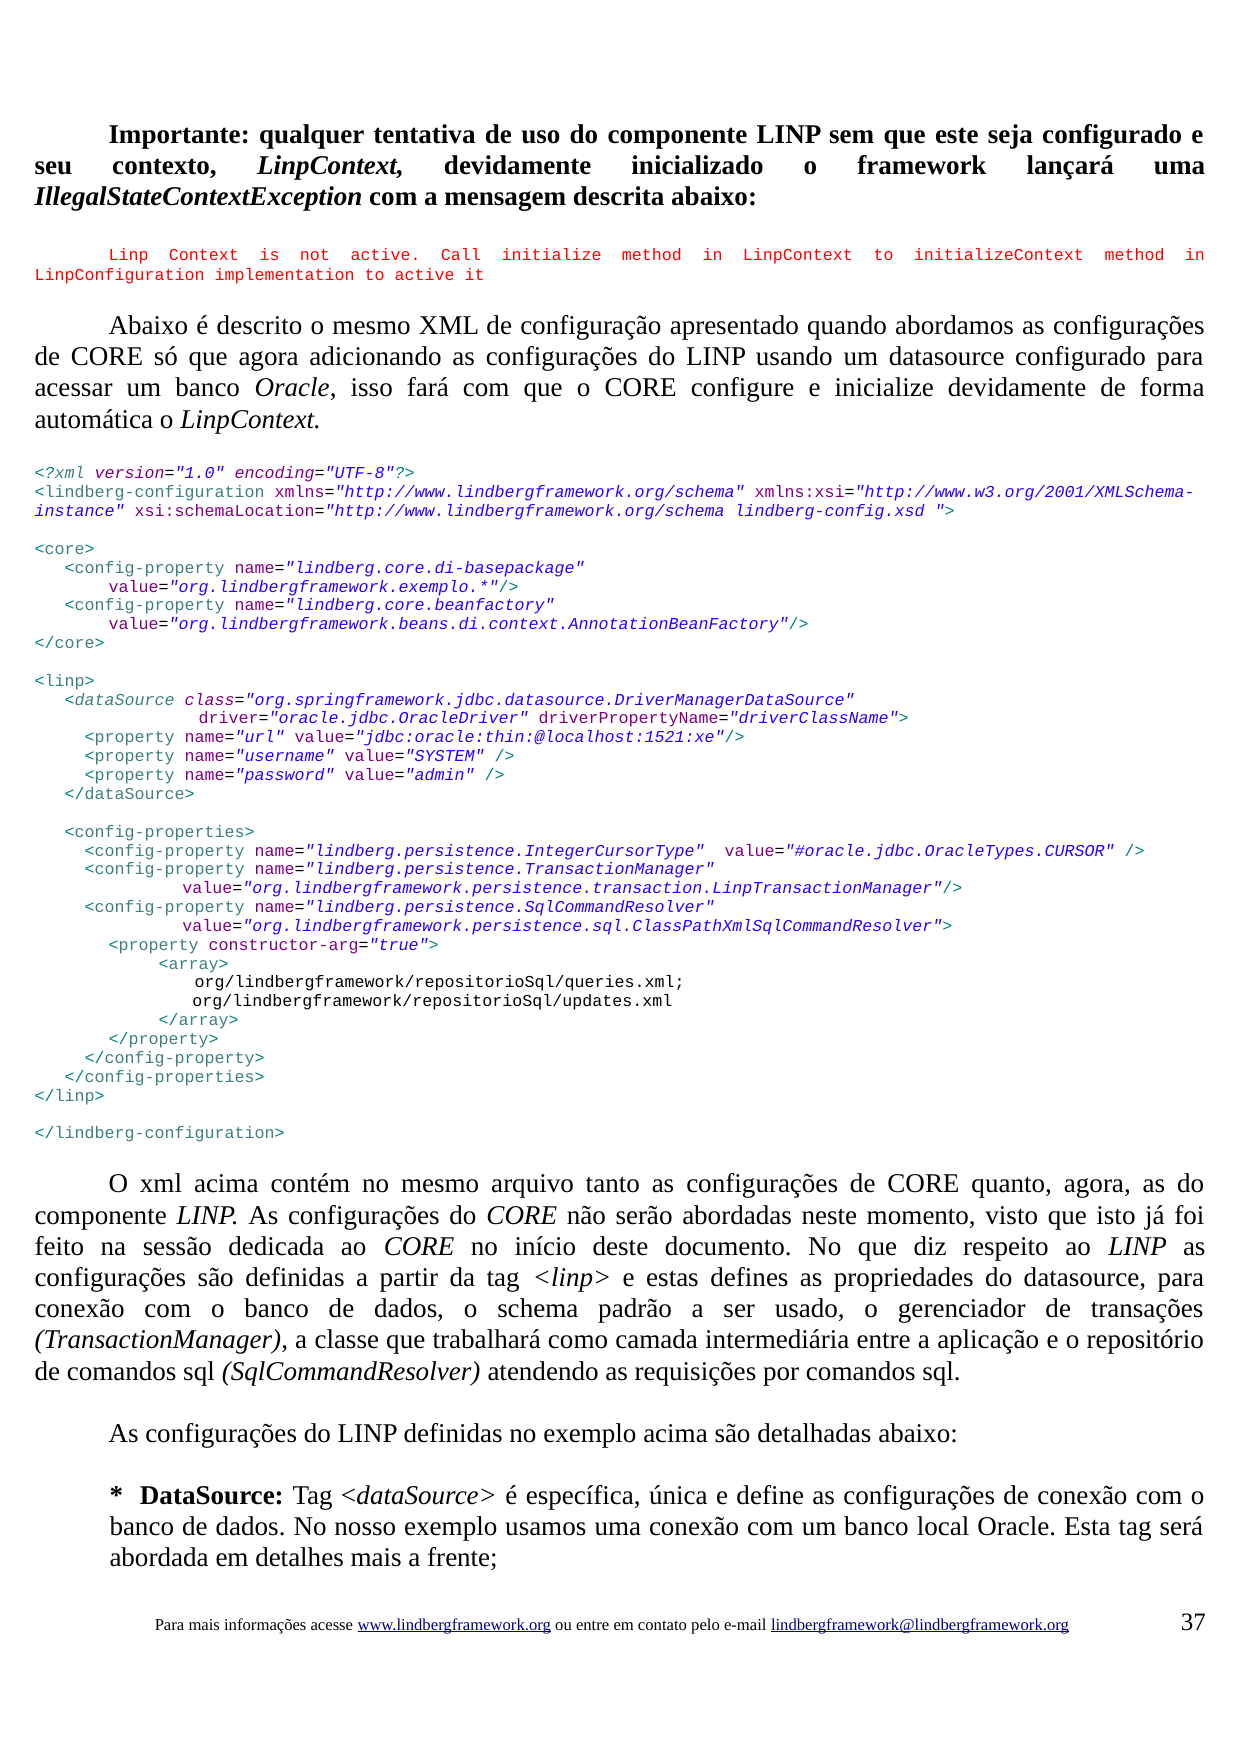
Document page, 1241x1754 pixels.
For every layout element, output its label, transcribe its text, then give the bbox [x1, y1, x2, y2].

text <config-property name="lindberg.core.di-basepackage" value="org.lindbergframework.exemplo.*"/> [34, 559, 1206, 597]
text </dataSource> [34, 786, 1206, 804]
text <config-property name="lindberg.core.beanfactory" value="org.lindbergframework.beans.di.context.AnnotationBeanFactory"/> [34, 597, 1206, 635]
text <property name="password" value="admin" /> [34, 767, 1206, 786]
text <property name="url" value="jdbc:oracle:thin:@localhost:1521:xe"/> [34, 729, 1206, 748]
text </linp> [34, 1087, 1206, 1106]
text <property constructor-arg="true"> [34, 936, 1206, 955]
text <dataSource class="org.springframework.jdbc.datasource.DriverManagerDataSource" [34, 691, 1206, 710]
text Importante: qualquer tentativa de uso do componente LINP sem que este seja configurado e seu contexto, LinpContext, devidamente inicializado o framework lançará uma IllegalStateContextException com a mensagem descrita abaixo: [34, 118, 1206, 212]
text <lindberg-configuration xmlns="http://www.lindbergframework.org/schema" xmlns:xsi="http://www.w3.org/2001/XMLSchema-instance" xsi:schemaLocation="http://www.lindbergframework.org/schema lindberg-config.xsd "> [34, 484, 1206, 522]
text <config-properties> [34, 823, 1206, 842]
text Linp Context is not active. Call initialize method in LinpContext to initializeContext method in LinpConfiguration implementation to active it [34, 235, 1206, 285]
text driver="oracle.jdbc.OracleDriver" driverPropertyName="driverClassName"> [34, 710, 1206, 729]
text Abaixo é descrito o mesmo XML de configuração apresentado quando abordamos as configurações de CORE só que agora adicionando as configurações do LINP usando um datasource configurado para acessar um banco Oracle, isso fará com que o CORE configure e inicialize devidamente de forma automática o LinpContext. [34, 309, 1206, 434]
text <?xml version="1.0" encoding="UTF-8"?> [34, 465, 1206, 484]
text <linp> [34, 672, 1206, 691]
list * DataSource: Tag <dataSource> é específica, única e define as configurações de conexão com o banco de dados. No nosso exemplo usamos uma conexão com um banco local Oracle. Esta tag será abordada em detalhes mais a frente; [109, 1479, 1206, 1573]
text <config-property name="lindberg.persistence.SqlCommandResolver" value="org.lindbergframework.persistence.sql.ClassPathXmlSqlCommandResolver"> [34, 899, 1206, 936]
text <config-property name="lindberg.persistence.TransactionManager" value="org.lindbergframework.persistence.transaction.LinpTransactionManager"/> [34, 861, 1206, 899]
text As configurações do LINP definidas no exemplo acima são detalhadas abaixo: [34, 1417, 1206, 1448]
text O xml acima contém no mesmo arquivo tanto as configurações de CORE quanto, agora, as do componente LINP. As configurações do CORE não serão abordadas neste momento, visto que isto já foi feito na sessão dedicada ao CORE no início deste documento. No que diz respeito ao LINP as configurações são definidas a partir da tag <linp> e estas defines as propriedades do datasource, para conexão com o banco de dados, o schema padrão a ser usado, o gerenciador de transações (TransactionManager), a classe que trabalhará como camada intermediária entre a aplicação e o repositório de comandos sql (SqlCommandResolver) atendendo as requisições por comandos sql. [34, 1167, 1206, 1386]
text <core> [34, 540, 1206, 559]
text </property> [34, 1031, 1206, 1049]
text </array> [34, 1012, 1206, 1031]
text <property name="username" value="SYSTEM" /> [34, 748, 1206, 767]
text </config-property> [34, 1049, 1206, 1068]
text <config-property name="lindberg.persistence.IntegerCursorType" value="#oracle.jdbc.OracleTypes.CURSOR" /> [34, 842, 1206, 861]
text org/lindbergframework/repositorioSql/queries.xml; org/lindbergframework/repositorioSql/updates.xml [34, 974, 1206, 1012]
text <array> [34, 955, 1206, 974]
text </lindberg-configuration> [34, 1125, 1206, 1144]
text </core> [34, 635, 1206, 653]
text </config-properties> [34, 1068, 1206, 1087]
